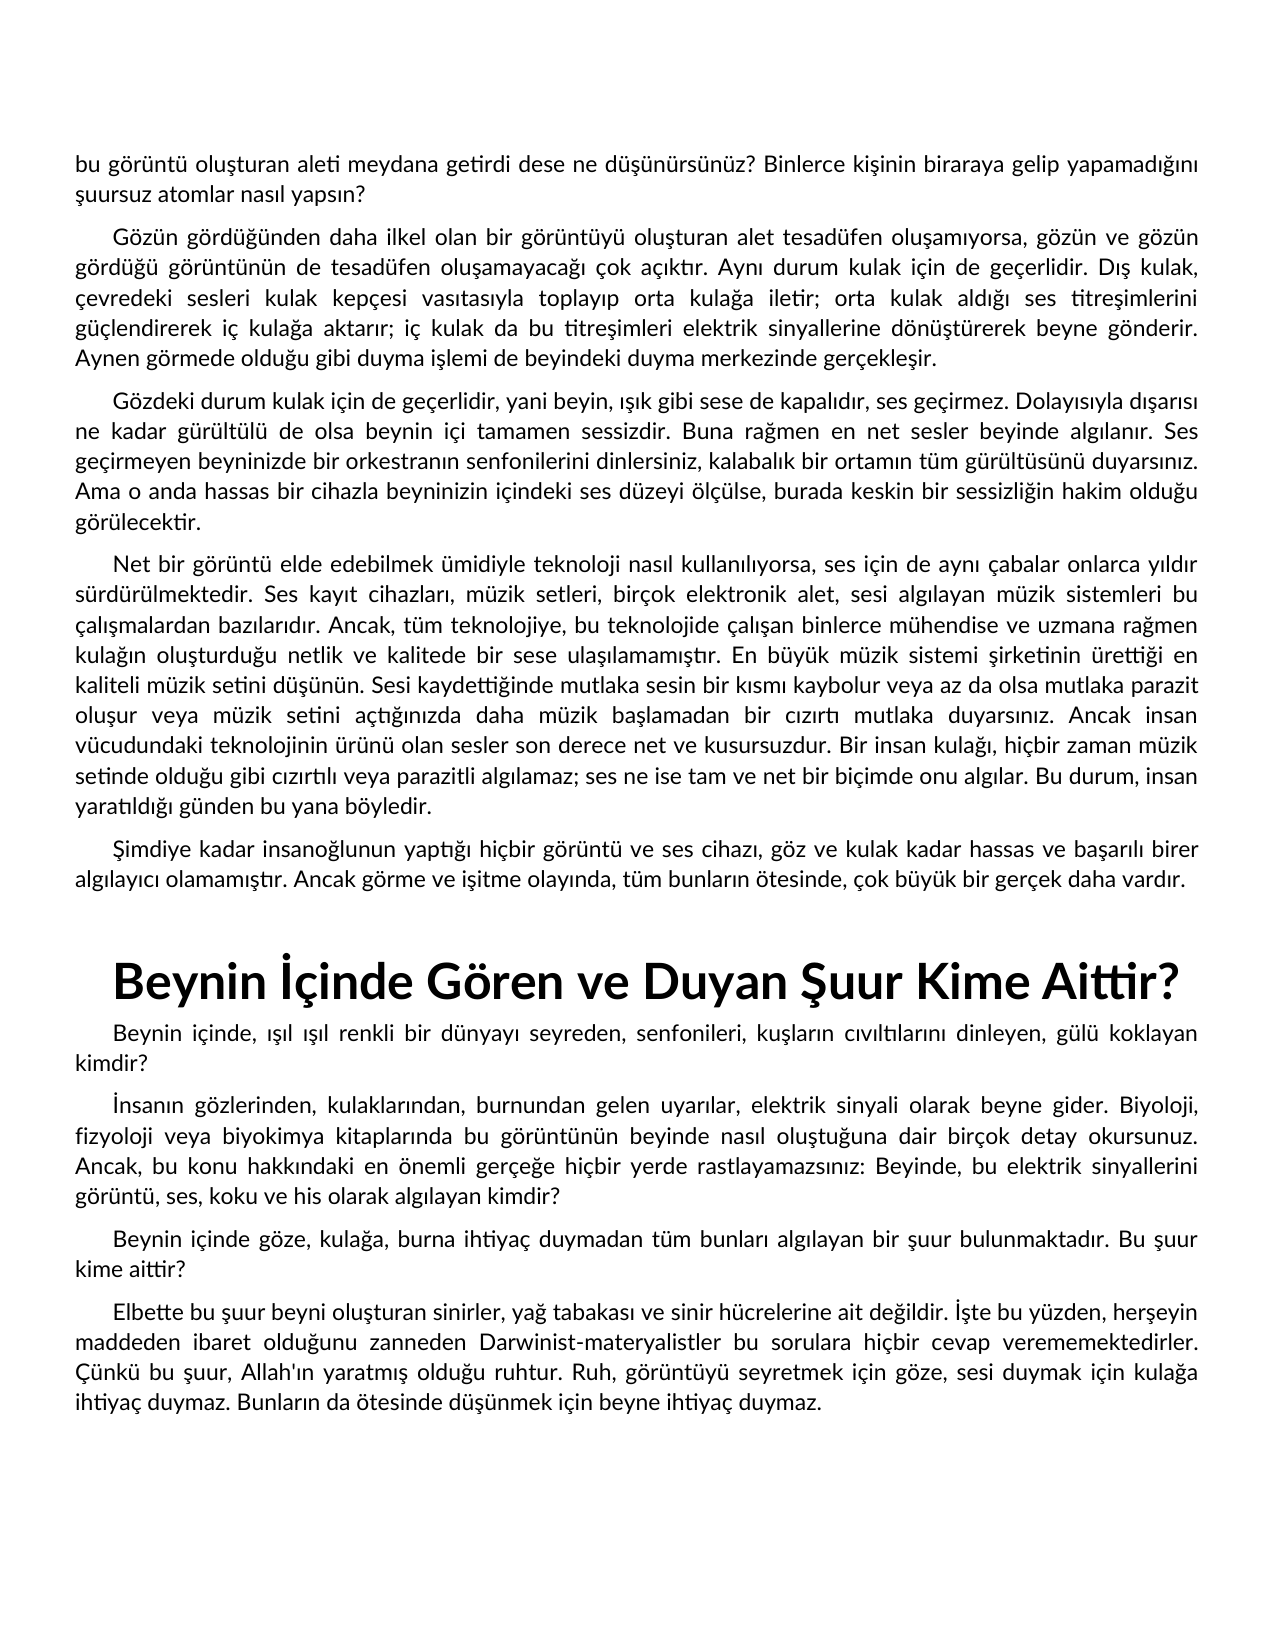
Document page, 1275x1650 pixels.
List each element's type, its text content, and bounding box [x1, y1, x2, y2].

text Şimdiye kadar insanoğlunun yaptığı hiçbir görüntü ve ses cihazı, göz ve kulak kadar hassas ve başarılı birer algılayıcı olamamıştır. Ancak görme ve işitme olayında, tüm bunların ötesinde, çok büyük bir gerçek daha vardır. [75, 834, 1200, 892]
text Gözün gördüğünden daha ilkel olan bir görüntüyü oluşturan alet tesadüfen oluşamıyorsa, gözün ve gözün gördüğü görüntünün de tesadüfen oluşamayacağı çok açıktır. Aynı durum kulak için de geçerlidir. Dış kulak, çevredeki sesleri kulak kepçesi vasıtasıyla toplayıp orta kulağa iletir; orta kulak aldığı ses titreşimlerini güçlendirerek iç kulağa aktarır; iç kulak da bu titreşimleri elektrik sinyallerine dönüştürerek beyne gönderir. Aynen görmede olduğu gibi duyma işlemi de beyindeki duyma merkezinde gerçekleşir. [75, 223, 1200, 371]
text İnsanın gözlerinden, kulaklarından, burnundan gelen uyarılar, elektrik sinyali olarak beyne gider. Biyoloji, fizyoloji veya biyokimya kitaplarında bu görüntünün beyinde nasıl oluştuğuna dair birçok detay okursunuz. Ancak, bu konu hakkındaki en önemli gerçeğe hiçbir yerde rastlayamazsınız: Beyinde, bu elektrik sinyallerini görüntü, ses, koku ve his olarak algılayan kimdir? [75, 1091, 1200, 1209]
text bu görüntü oluşturan aleti meydana getirdi dese ne düşünürsünüz? Binlerce kişinin biraraya gelip yapamadığını şuursuz atomlar nasıl yapsın? [75, 150, 1200, 208]
subtitle Beynin İçinde Gören ve Duyan Şuur Kime Aittir? [112, 950, 1200, 1010]
text Beynin içinde, ışıl ışıl renkli bir dünyayı seyreden, senfonileri, kuşların cıvıltılarını dinleyen, gülü koklayan kimdir? [75, 1018, 1200, 1076]
text Beynin içinde göze, kulağa, burna ihtiyaç duymadan tüm bunları algılayan bir şuur bulunmaktadır. Bu şuur kime aittir? [75, 1224, 1200, 1282]
text Elbette bu şuur beyni oluşturan sinirler, yağ tabakası ve sinir hücrelerine ait değildir. İşte bu yüzden, herşeyin maddeden ibaret olduğunu zanneden Darwinist-materyalistler bu sorulara hiçbir cevap verememektedirler. Çünkü bu şuur, Allah'ın yaratmış olduğu ruhtur. Ruh, görüntüyü seyretmek için göze, sesi duymak için kulağa ihtiyaç duymaz. Bunların da ötesinde düşünmek için beyne ihtiyaç duymaz. [75, 1297, 1200, 1416]
text Net bir görüntü elde edebilmek ümidiyle teknoloji nasıl kullanılıyorsa, ses için de aynı çabalar onlarca yıldır sürdürülmektedir. Ses kayıt cihazları, müzik setleri, birçok elektronik alet, sesi algılayan müzik sistemleri bu çalışmalardan bazılarıdır. Ancak, tüm teknolojiye, bu teknolojide çalışan binlerce mühendise ve uzmana rağmen kulağın oluşturduğu netlik ve kalitede bir sese ulaşılamamıştır. En büyük müzik sistemi şirketinin ürettiği en kaliteli müzik setini düşünün. Sesi kaydettiğinde mutlaka sesin bir kısmı kaybolur veya az da olsa mutlaka parazit oluşur veya müzik setini açtığınızda daha müzik başlamadan bir cızırtı mutlaka duyarsınız. Ancak insan vücudundaki teknolojinin ürünü olan sesler son derece net ve kusursuzdur. Bir insan kulağı, hiçbir zaman müzik setinde olduğu gibi cızırtılı veya parazitli algılamaz; ses ne ise tam ve net bir biçimde onu algılar. Bu durum, insan yaratıldığı günden bu yana böyledir. [75, 550, 1200, 819]
text Gözdeki durum kulak için de geçerlidir, yani beyin, ışık gibi sese de kapalıdır, ses geçirmez. Dolayısıyla dışarısı ne kadar gürültülü de olsa beynin içi tamamen sessizdir. Buna rağmen en net sesler beyinde algılanır. Ses geçirmeyen beyninizde bir orkestranın senfonilerini dinlersiniz, kalabalık bir ortamın tüm gürültüsünü duyarsınız. Ama o anda hassas bir cihazla beyninizin içindeki ses düzeyi ölçülse, burada keskin bir sessizliğin hakim olduğu görülecektir. [75, 386, 1200, 535]
